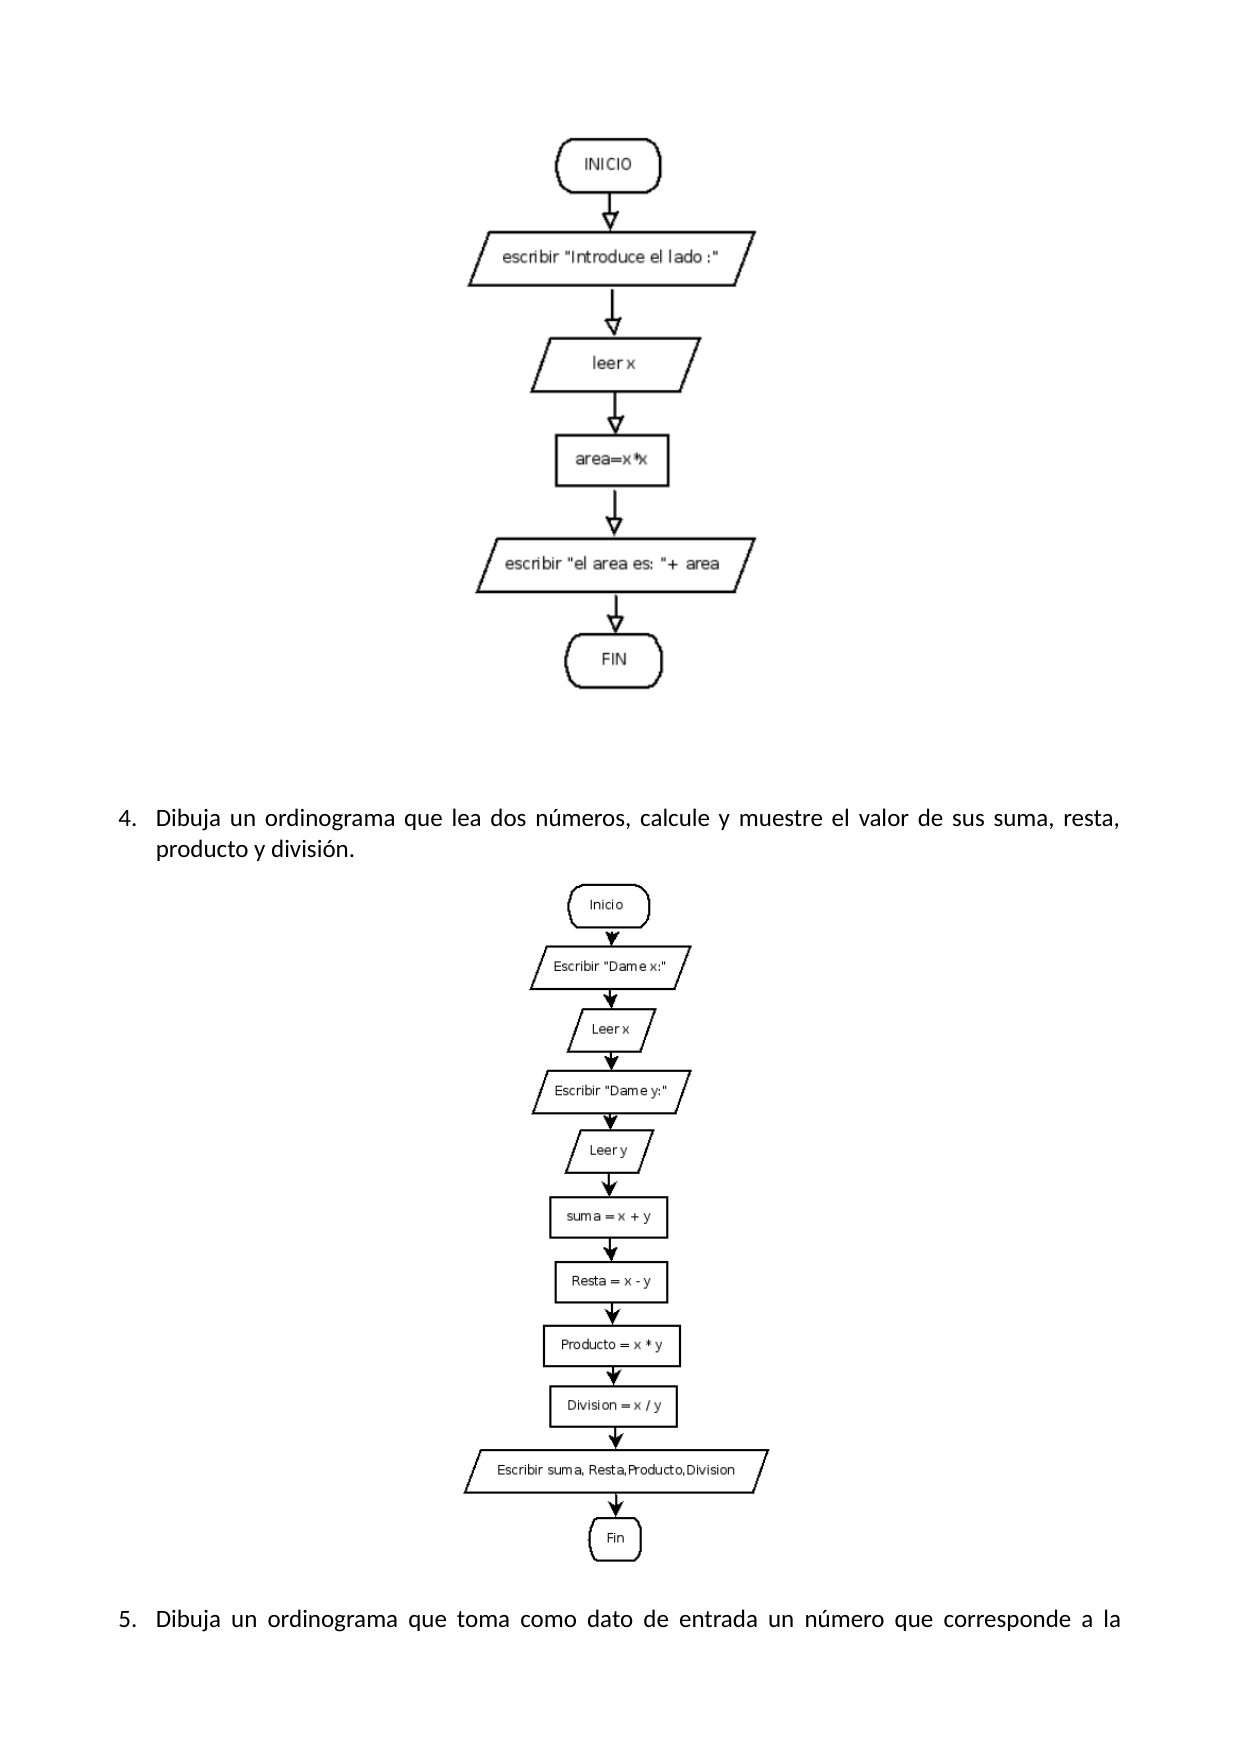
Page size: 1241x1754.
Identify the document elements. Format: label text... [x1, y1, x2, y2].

list Dibuja un ordinograma que lea dos números, calcule y muestre el valor de sus suma, resta, producto y división. [118, 802, 1122, 863]
list Dibuja un ordinograma que toma como dato de entrada un número que corresponde a la [118, 1603, 1122, 1634]
picture [459, 870, 781, 1567]
picture [453, 118, 787, 692]
